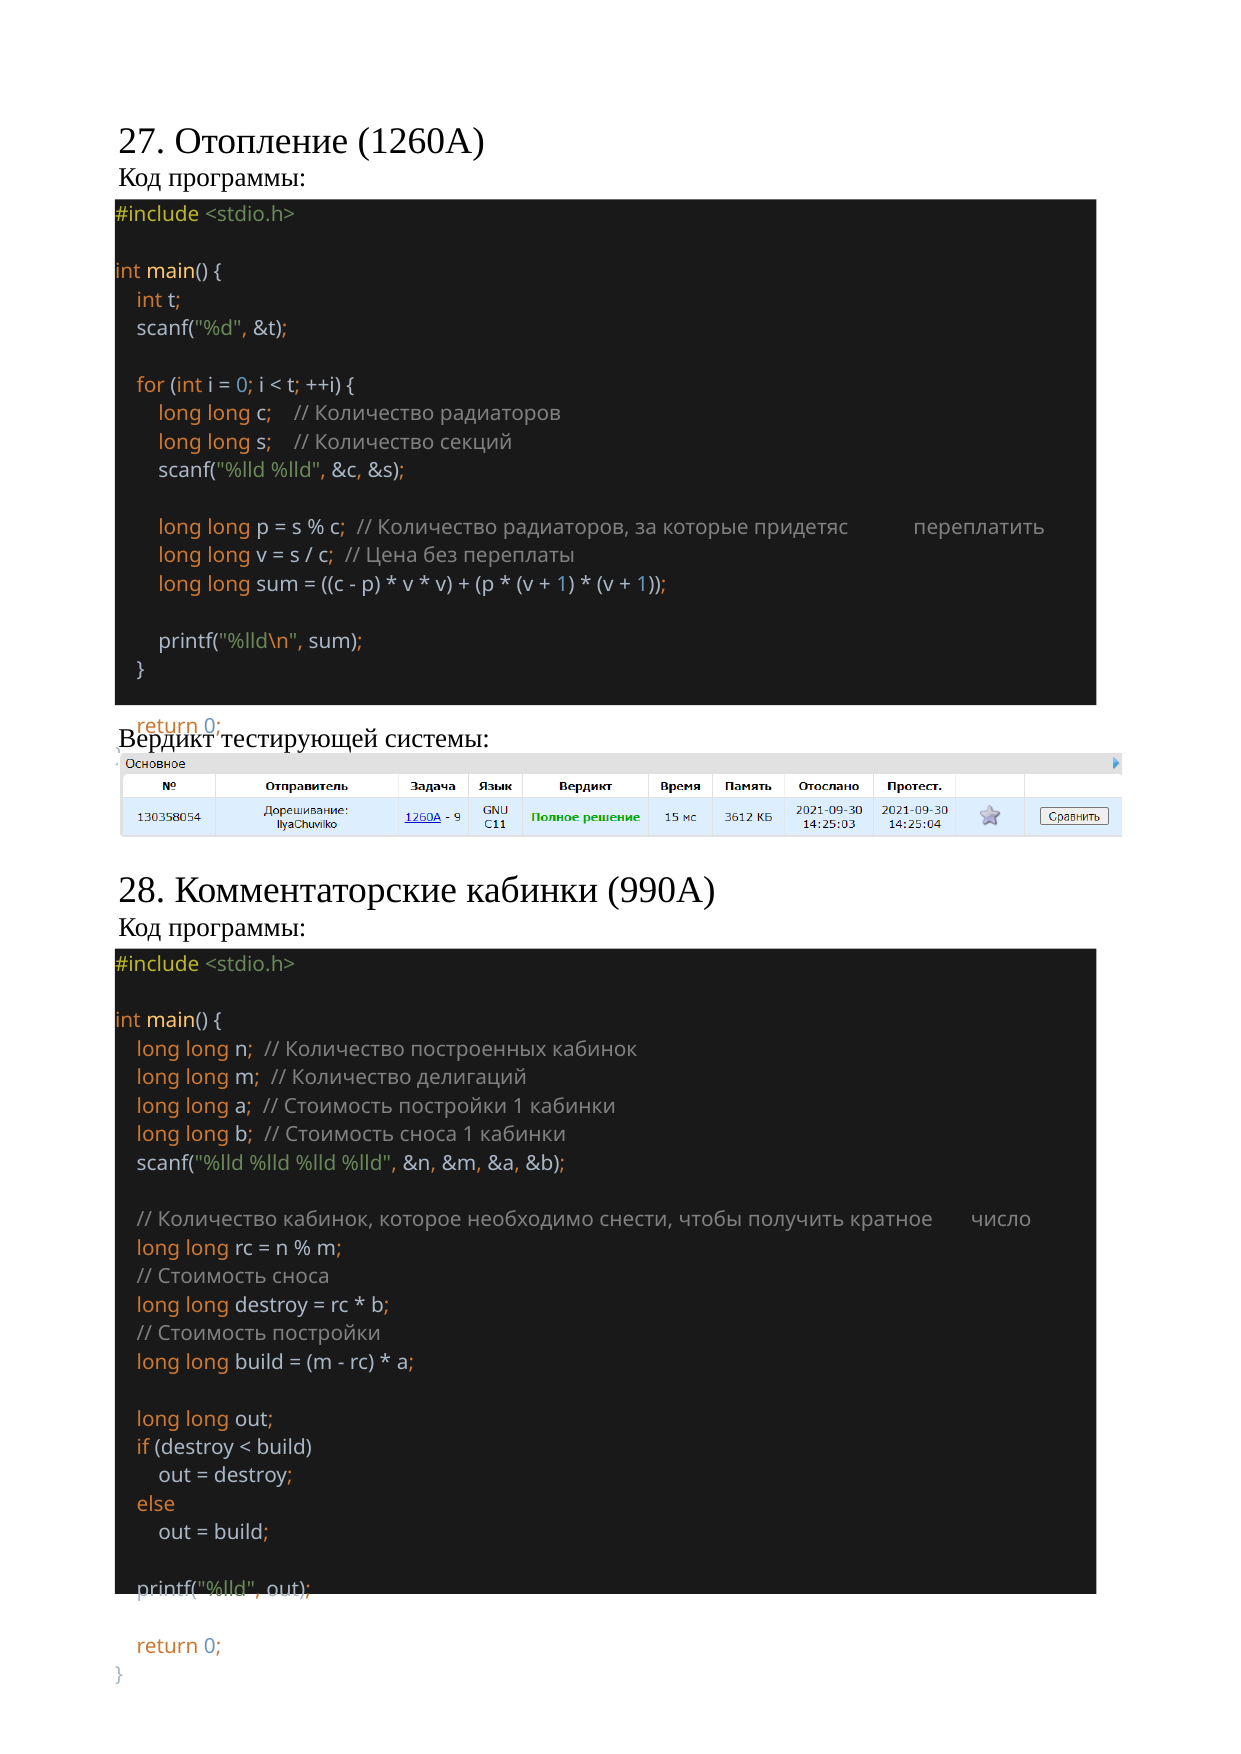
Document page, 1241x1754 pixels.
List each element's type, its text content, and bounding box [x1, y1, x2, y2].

text 27. Отопление (1260A) [118, 118, 1122, 161]
text Вердикт тестирующей системы: [118, 722, 1122, 753]
text Код программы: [118, 911, 1122, 942]
text 28. Комментаторские кабинки (990A) [118, 867, 1122, 911]
text Код программы: [118, 161, 1122, 192]
picture [118, 753, 1123, 837]
